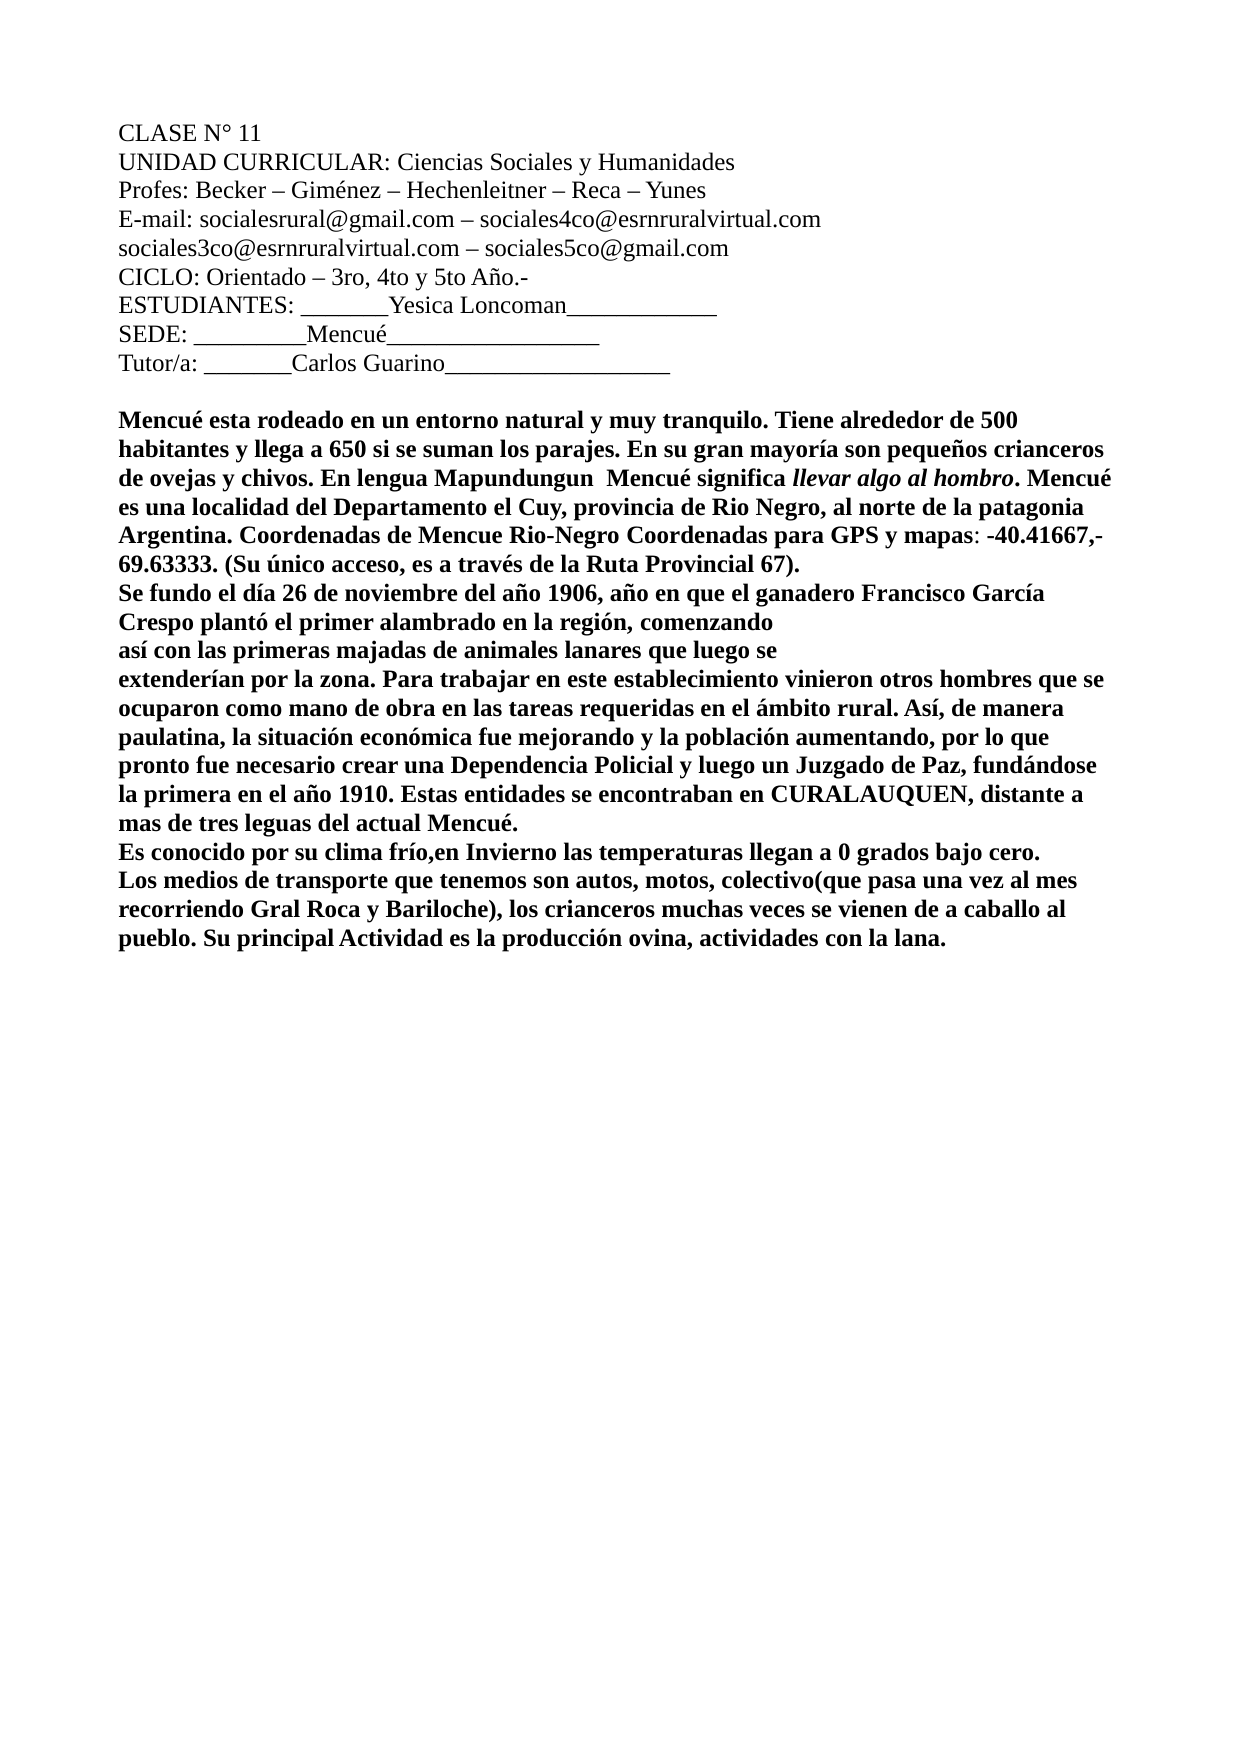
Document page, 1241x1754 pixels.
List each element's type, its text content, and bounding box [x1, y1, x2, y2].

text Profes: Becker – Giménez – Hechenleitner – Reca – Yunes [118, 176, 1122, 204]
text Se fundo el día 26 de noviembre del año 1906, año en que el ganadero Francisco García Crespo plantó el primer alambrado en la región, comenzando así con las primeras majadas de animales lanares que luego se extenderían por la zona. Para trabajar en este establecimiento vinieron otros hombres que se ocuparon como mano de obra en las tareas requeridas en el ámbito rural. Así, de manera paulatina, la situación económica fue mejorando y la población aumentando, por lo que pronto fue necesario crear una Dependencia Policial y luego un Juzgado de Paz, fundándose la primera en el año 1910. Estas entidades se encontraban en CURALAUQUEN, distante a mas de tres leguas del actual Mencué. [118, 578, 1122, 837]
text UNIDAD CURRICULAR: Ciencias Sociales y Humanidades [118, 147, 1122, 176]
text sociales3co@esrnruralvirtual.com – sociales5co@gmail.com [118, 233, 1122, 262]
text Mencué esta rodeado en un entorno natural y muy tranquilo. Tiene alrededor de 500 habitantes y llega a 650 si se suman los parajes. En su gran mayoría son pequeños crianceros de ovejas y chivos. En lengua Mapundungun Mencué significa llevar algo al hombro. Mencué es una localidad del Departamento el Cuy, provincia de Rio Negro, al norte de la patagonia Argentina. Coordenadas de Mencue Rio-Negro Coordenadas para GPS y mapas: -40.41667,-69.63333. (Su único acceso, es a través de la Ruta Provincial 67). [118, 406, 1122, 578]
text Los medios de transporte que tenemos son autos, motos, colectivo(que pasa una vez al mes recorriendo Gral Roca y Bariloche), los crianceros muchas veces se vienen de a caballo al pueblo. Su principal Actividad es la producción ovina, actividades con la lana. [118, 866, 1122, 952]
text CLASE N° 11 [118, 118, 1122, 147]
text CICLO: Orientado – 3ro, 4to y 5to Año.- [118, 262, 1122, 291]
text E-mail: socialesrural@gmail.com – sociales4co@esrnruralvirtual.com [118, 204, 1122, 233]
text Tutor/a: _______Carlos Guarino__________________ [118, 348, 1122, 377]
text ESTUDIANTES: _______Yesica Loncoman____________ [118, 291, 1122, 319]
text Es conocido por su clima frío,en Invierno las temperaturas llegan a 0 grados bajo cero. [118, 837, 1122, 866]
text SEDE: _________Mencué_________________ [118, 319, 1122, 348]
